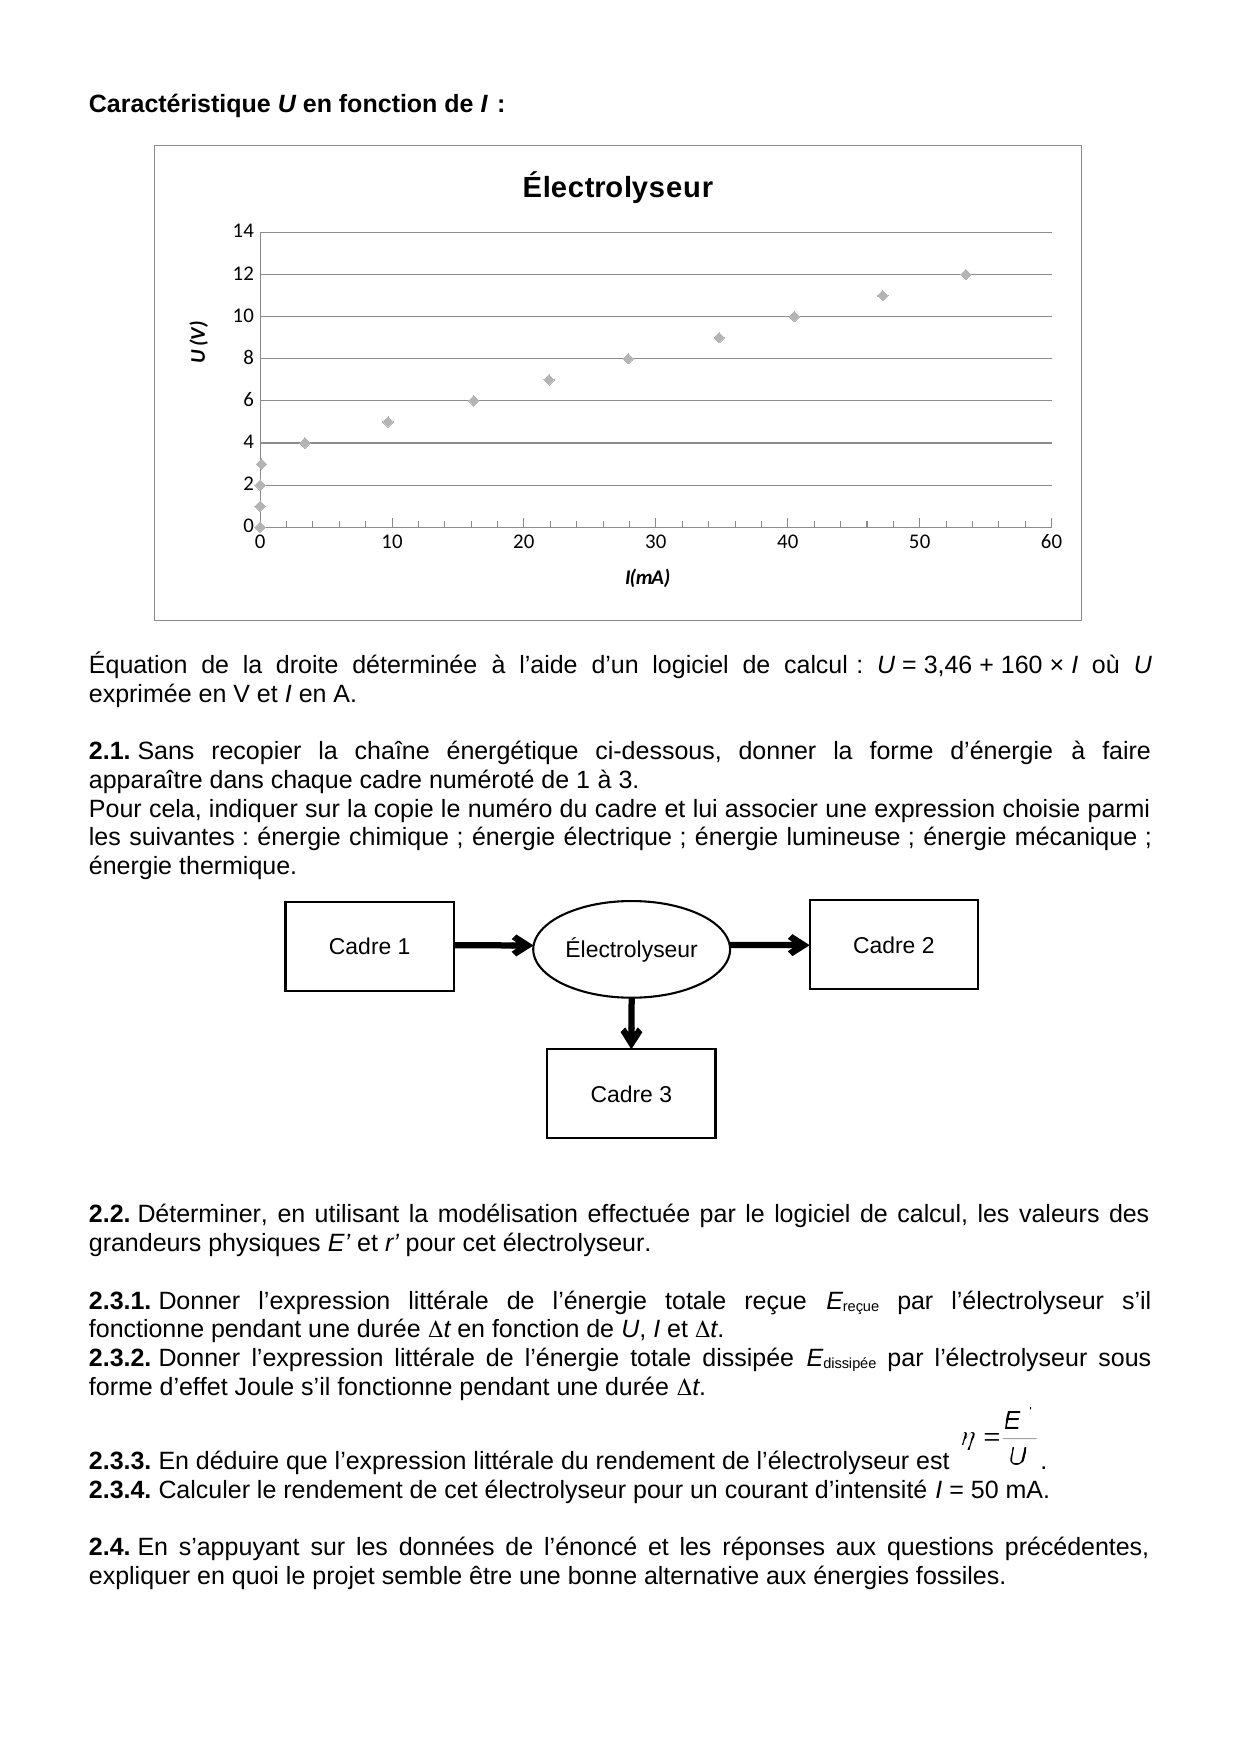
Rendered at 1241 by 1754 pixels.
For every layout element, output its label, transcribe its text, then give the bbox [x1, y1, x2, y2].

text 2.3.2. Donner l’expression littérale de l’énergie totale dissipée Edissipée par l’électrolyseur sous forme d’effet Joule s’il fonctionne pendant une durée t. [89, 1343, 1152, 1401]
text 2.3.1. Donner l’expression littérale de l’énergie totale reçue Ereçue par l’électrolyseur s’il fonctionne pendant une durée t en fonction de U, I et t. [89, 1286, 1152, 1343]
text Équation de la droite déterminée à l’aide d’un logiciel de calcul : U = 3,46 + 160 × I où U exprimée en V et I en A. [89, 650, 1152, 707]
text 2.3.3. En déduire que l’expression littérale du rendement de l’électrolyseur est . [89, 1401, 1152, 1475]
text Caractéristique U en fonction de I : [89, 89, 1152, 117]
text 2.3.4. Calculer le rendement de cet électrolyseur pour un courant d’intensité I = 50 mA. [89, 1475, 1152, 1504]
text 2.1. Sans recopier la chaîne énergétique ci-dessous, donner la forme d’énergie à faire apparaître dans chaque cadre numéroté de 1 à 3. [89, 736, 1152, 794]
text 2.2. Déterminer, en utilisant la modélisation effectuée par le logiciel de calcul, les valeurs des grandeurs physiques E’ et r’ pour cet électrolyseur. [89, 1199, 1152, 1257]
text Pour cela, indiquer sur la copie le numéro du cadre et lui associer une expression choisie parmi les suivantes : énergie chimique ; énergie électrique ; énergie lumineuse ; énergie mécanique ; énergie thermique. [89, 794, 1152, 880]
text 2.4. En s’appuyant sur les données de l’énoncé et les réponses aux questions précédentes, expliquer en quoi le projet semble être une bonne alternative aux énergies fossiles. [89, 1532, 1152, 1590]
